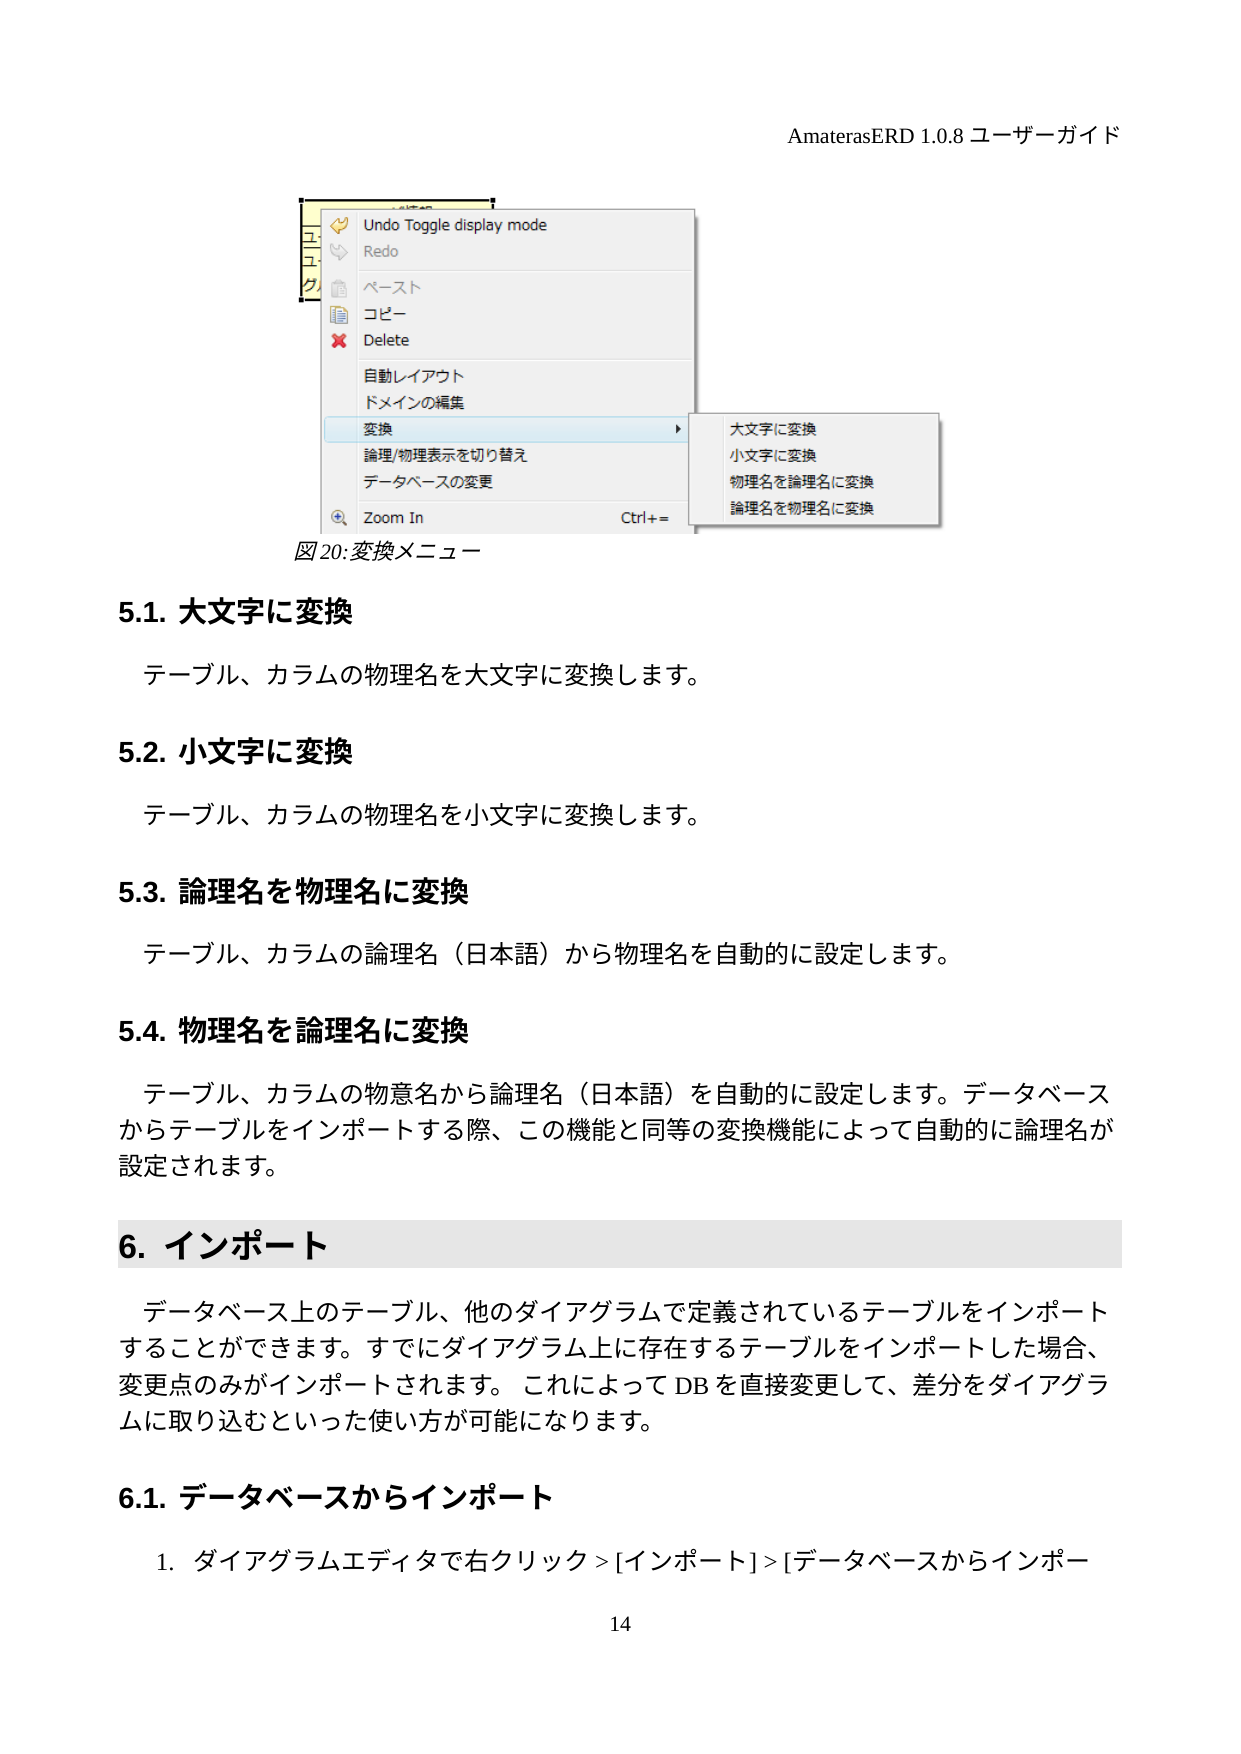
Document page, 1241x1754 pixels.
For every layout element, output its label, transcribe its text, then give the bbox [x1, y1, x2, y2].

subtitle 大文字に変換 [118, 179, 1122, 631]
subtitle インポート [118, 1220, 1122, 1268]
list ダイアグラムエディタで右クリック > [インポート] > [データベースからインポー [156, 1541, 1122, 1577]
text テーブル、カラムの物理名を小文字に変換します。 [118, 795, 1122, 831]
subtitle 小文字に変換 [118, 728, 1122, 771]
text テーブル、カラムの物理名を大文字に変換します。 [118, 656, 1122, 692]
text テーブル、カラムの論理名（日本語）から物理名を自動的に設定します。 [118, 935, 1122, 971]
text 図 20:変換メニュー [293, 534, 947, 565]
text テーブル、カラムの物意名から論理名（日本語）を自動的に設定します。データベースからテーブルをインポートする際、この機能と同等の変換機能によって自動的に論理名が設定されます。 [118, 1074, 1122, 1183]
text データベース上のテーブル、他のダイアグラムで定義されているテーブルをインポートすることができます。すでにダイアグラム上に存在するテーブルをインポートした場合、変更点のみがインポートされます。 これによってDBを直接変更して、差分をダイアグラムに取り込むといった使い方が可能になります。 [118, 1293, 1122, 1438]
subtitle データベースからインポート [118, 1474, 1122, 1517]
subtitle 物理名を論理名に変換 [118, 1008, 1122, 1050]
subtitle 論理名を物理名に変換 [118, 868, 1122, 910]
picture [293, 193, 948, 534]
